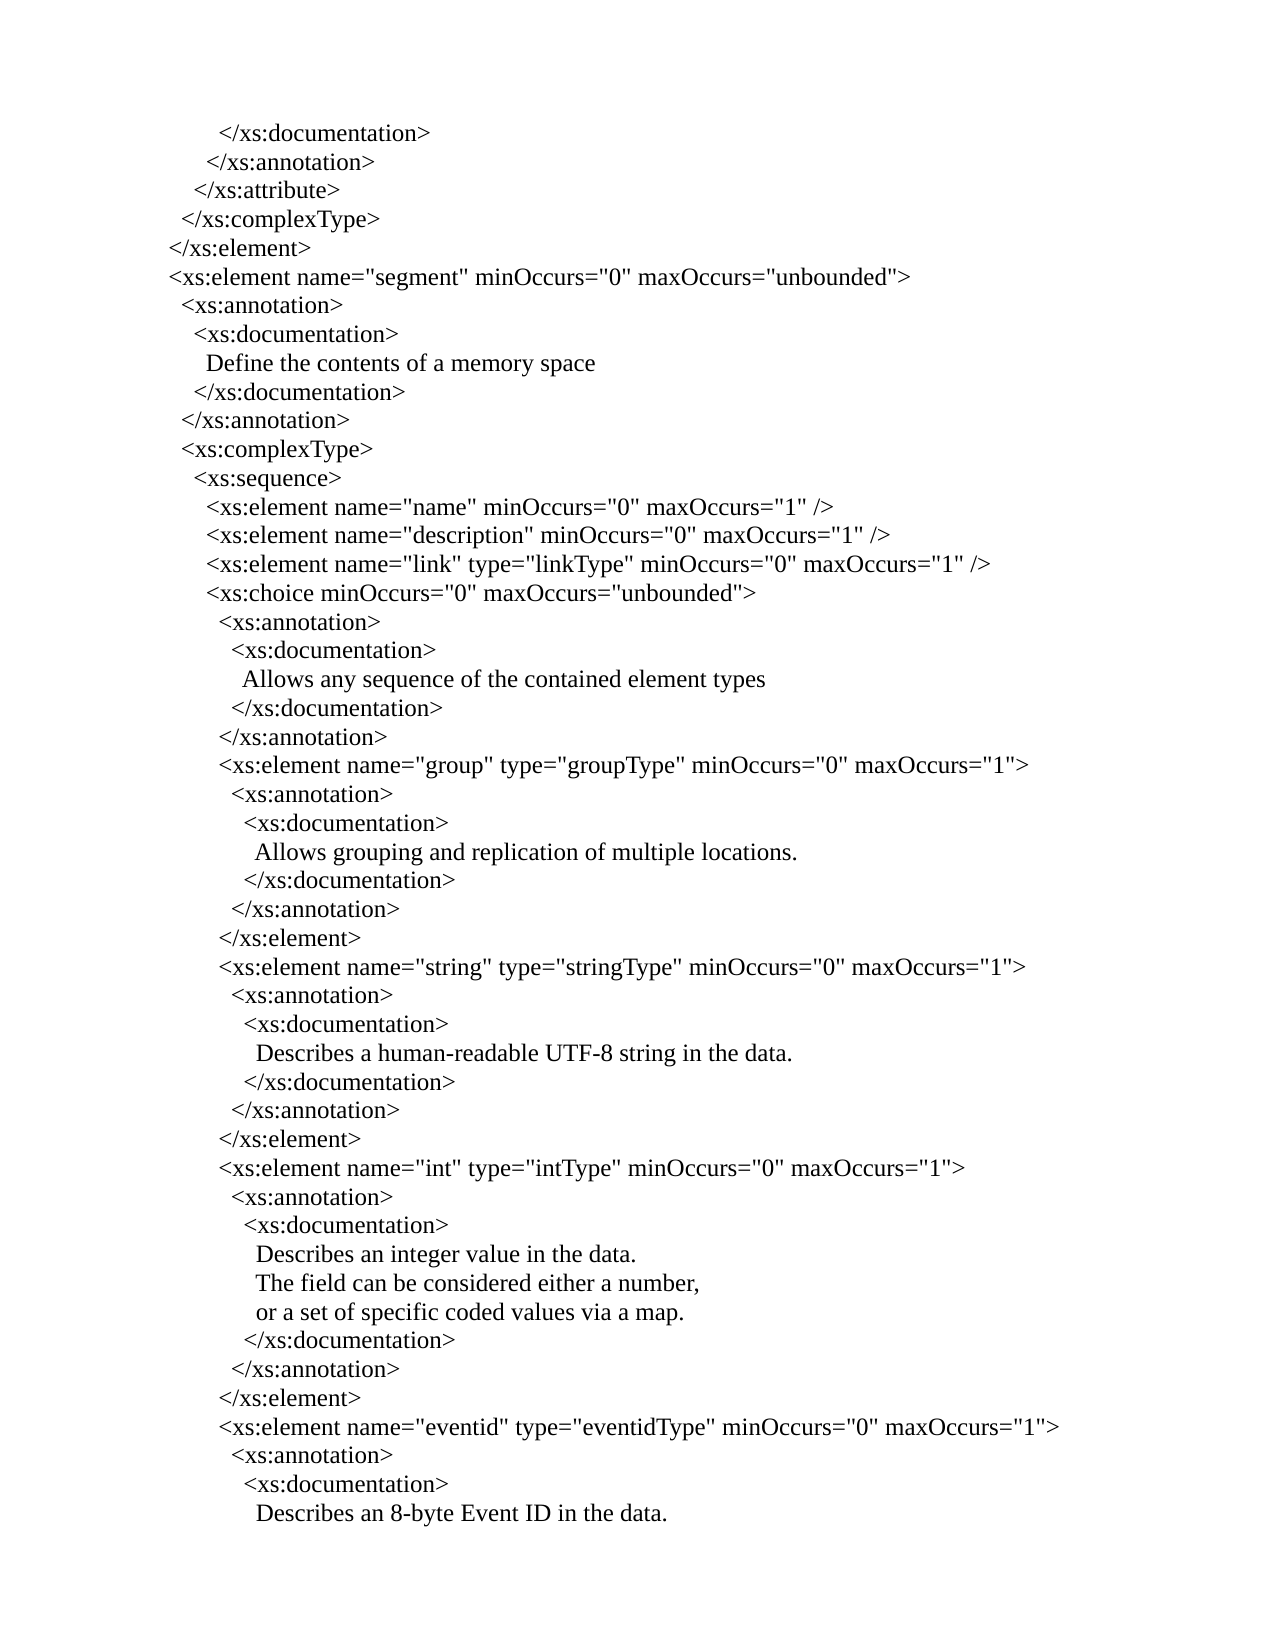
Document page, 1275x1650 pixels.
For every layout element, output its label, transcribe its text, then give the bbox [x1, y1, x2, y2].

text </xs:documentation> [118, 1067, 1157, 1096]
text </xs:element> [118, 923, 1157, 952]
text </xs:documentation> [118, 693, 1157, 722]
text </xs:documentation> [118, 118, 1157, 147]
text </xs:attribute> [118, 176, 1157, 204]
text Describes a human-readable UTF-8 string in the data. [118, 1038, 1157, 1067]
text Describes an integer value in the data. [118, 1239, 1157, 1268]
text <xs:annotation> [118, 981, 1157, 1009]
text <xs:documentation> [118, 1211, 1157, 1239]
text Allows grouping and replication of multiple locations. [118, 837, 1157, 866]
text <xs:element name="group" type="groupType" minOccurs="0" maxOccurs="1"> [118, 751, 1157, 779]
text <xs:element name="int" type="intType" minOccurs="0" maxOccurs="1"> [118, 1153, 1157, 1182]
text </xs:element> [118, 1124, 1157, 1153]
text <xs:element name="link" type="linkType" minOccurs="0" maxOccurs="1" /> [118, 549, 1157, 578]
text <xs:annotation> [118, 1441, 1157, 1469]
text <xs:documentation> [118, 808, 1157, 837]
text <xs:choice minOccurs="0" maxOccurs="unbounded"> [118, 578, 1157, 607]
text </xs:annotation> [118, 1354, 1157, 1383]
text Allows any sequence of the contained element types [118, 664, 1157, 693]
text <xs:annotation> [118, 779, 1157, 808]
text </xs:documentation> [118, 1326, 1157, 1354]
text <xs:documentation> [118, 319, 1157, 348]
text </xs:annotation> [118, 406, 1157, 434]
text </xs:element> [118, 1383, 1157, 1412]
text <xs:element name="name" minOccurs="0" maxOccurs="1" /> [118, 492, 1157, 521]
text <xs:documentation> [118, 1469, 1157, 1498]
text </xs:annotation> [118, 894, 1157, 923]
text Define the contents of a memory space [118, 348, 1157, 377]
text <xs:sequence> [118, 463, 1157, 492]
text Describes an 8-byte Event ID in the data. [118, 1498, 1157, 1527]
text <xs:element name="description" minOccurs="0" maxOccurs="1" /> [118, 521, 1157, 549]
text <xs:documentation> [118, 1009, 1157, 1038]
text </xs:annotation> [118, 722, 1157, 751]
text <xs:documentation> [118, 636, 1157, 664]
text <xs:element name="eventid" type="eventidType" minOccurs="0" maxOccurs="1"> [118, 1412, 1157, 1441]
text </xs:annotation> [118, 1096, 1157, 1124]
text </xs:element> [118, 233, 1157, 262]
text or a set of specific coded values via a map. [118, 1297, 1157, 1326]
text </xs:documentation> [118, 377, 1157, 406]
text <xs:annotation> [118, 1182, 1157, 1211]
text </xs:documentation> [118, 866, 1157, 894]
text </xs:complexType> [118, 204, 1157, 233]
text <xs:annotation> [118, 291, 1157, 319]
text The field can be considered either a number, [118, 1268, 1157, 1297]
text <xs:annotation> [118, 607, 1157, 636]
text <xs:element name="segment" minOccurs="0" maxOccurs="unbounded"> [118, 262, 1157, 291]
text </xs:annotation> [118, 147, 1157, 176]
text <xs:complexType> [118, 434, 1157, 463]
text <xs:element name="string" type="stringType" minOccurs="0" maxOccurs="1"> [118, 952, 1157, 981]
